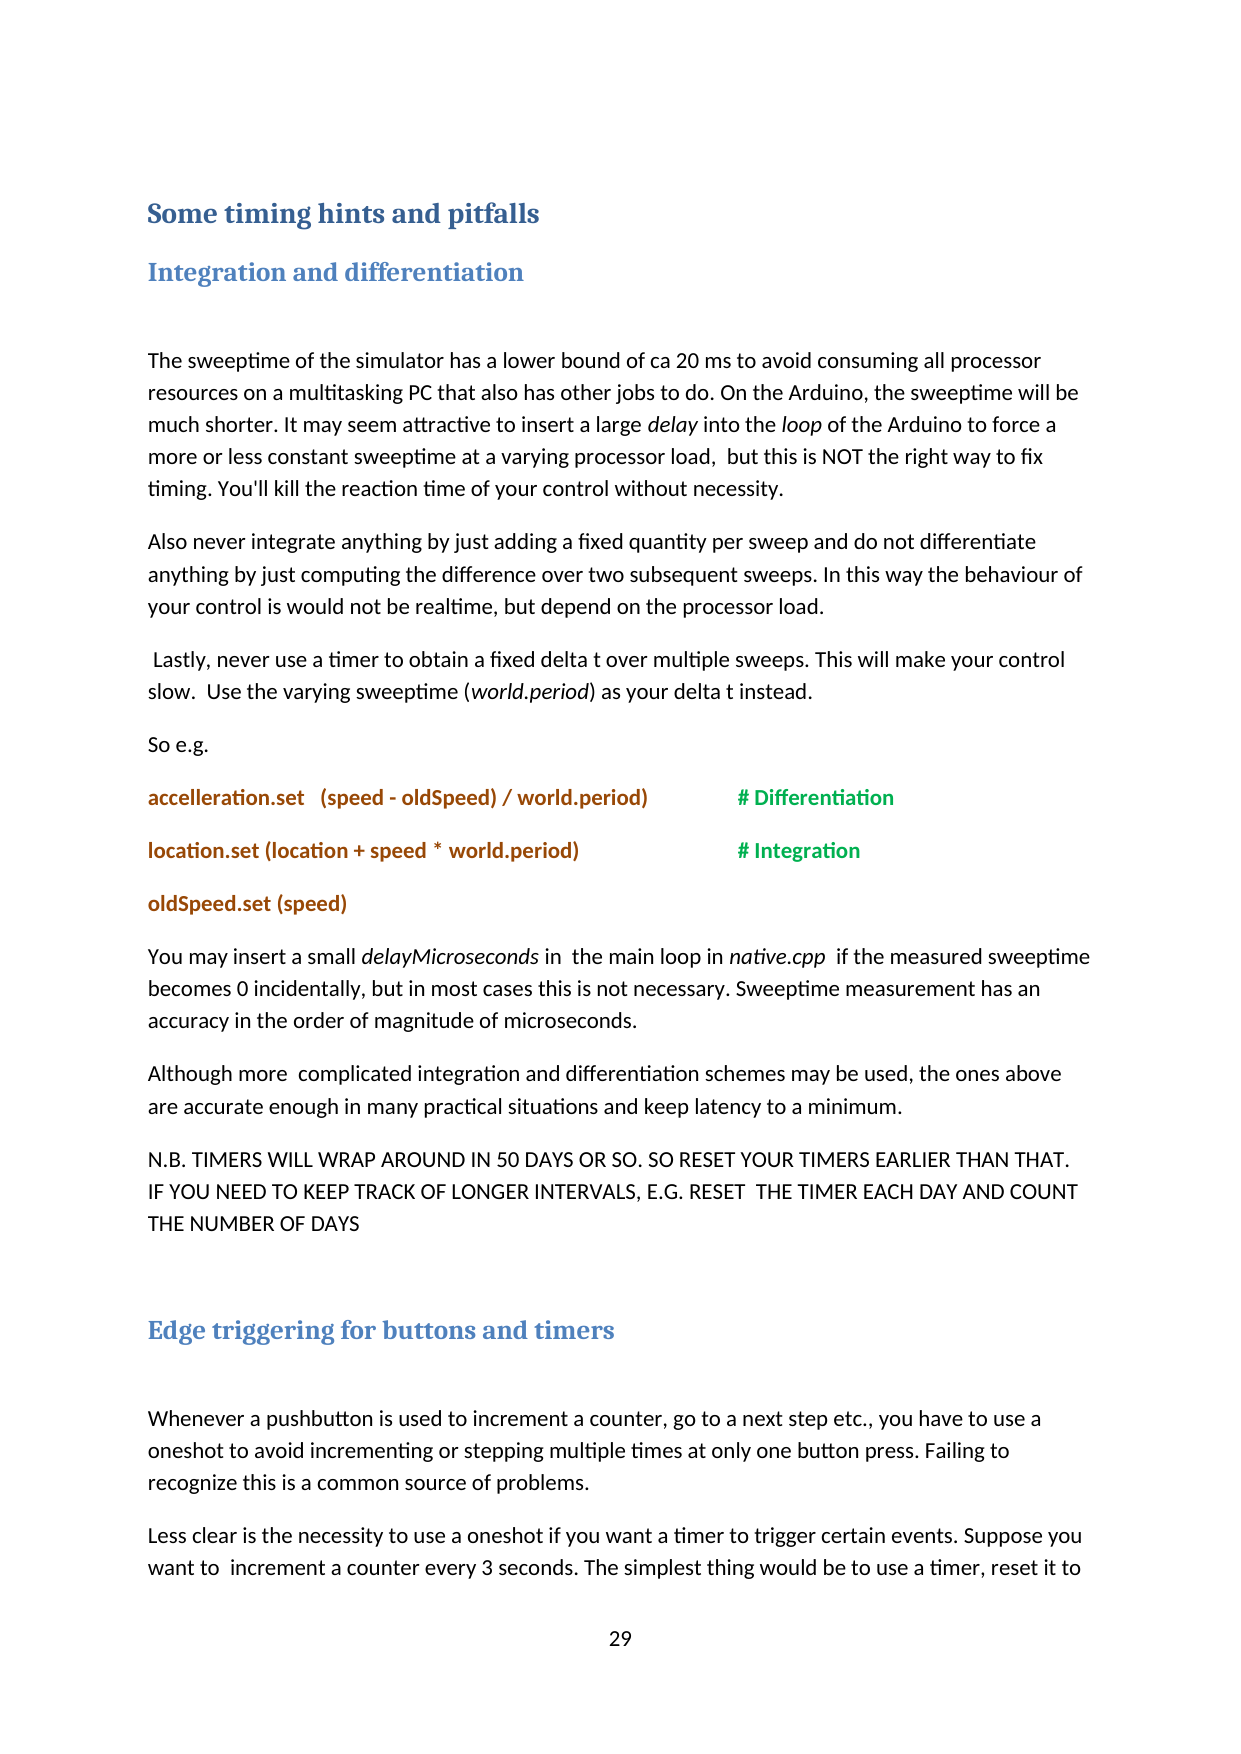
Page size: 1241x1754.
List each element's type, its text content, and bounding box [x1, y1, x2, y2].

text oldSpeed.set (speed) [148, 889, 1093, 917]
text Lastly, never use a timer to obtain a fixed delta t over multiple sweeps. This will make your control slow. Use the varying sweeptime (world.period) as your delta t instead. [148, 645, 1093, 705]
text Although more complicated integration and differentiation schemes may be used, the ones above are accurate enough in many practical situations and keep latency to a minimum. [148, 1059, 1093, 1120]
text You may insert a small delayMicroseconds in the main loop in native.cpp if the measured sweeptime becomes 0 incidentally, but in most cases this is not necessary. Sweeptime measurement has an accuracy in the order of magnitude of microseconds. [148, 942, 1093, 1034]
subtitle Some timing hints and pitfalls [148, 198, 1093, 231]
text Whenever a pushbutton is used to increment a counter, go to a next step etc., you have to use a oneshot to avoid incrementing or stepping multiple times at only one button press. Failing to recognize this is a common source of problems. [148, 1404, 1093, 1496]
subtitle Integration and differentiation [148, 257, 1093, 288]
text N.B. TIMERS WILL WRAP AROUND IN 50 DAYS OR SO. SO RESET YOUR TIMERS EARLIER THAN THAT. IF YOU NEED TO KEEP TRACK OF LONGER INTERVALS, E.G. RESET THE TIMER EACH DAY AND COUNT THE NUMBER OF DAYS [148, 1145, 1093, 1237]
text Also never integrate anything by just adding a fixed quantity per sweep and do not differentiate anything by just computing the difference over two subsequent sweeps. In this way the behaviour of your control is would not be realtime, but depend on the processor load. [148, 527, 1093, 620]
text Less clear is the necessity to use a oneshot if you want a timer to trigger certain events. Suppose you want to increment a counter every 3 seconds. The simplest thing would be to use a timer, reset it to [148, 1521, 1093, 1582]
text accelleration.set (speed - oldSpeed) / world.period) # Differentiation [148, 783, 1093, 811]
text So e.g. [148, 730, 1093, 758]
text location.set (location + speed * world.period) # Integration [148, 836, 1093, 864]
text The sweeptime of the simulator has a lower bound of ca 20 ms to avoid consuming all processor resources on a multitasking PC that also has other jobs to do. On the Arduino, the sweeptime will be much shorter. It may seem attractive to insert a large delay into the loop of the Arduino to force a more or less constant sweeptime at a varying processor load, but this is NOT the right way to fix timing. You'll kill the reaction time of your control without necessity. [148, 346, 1093, 502]
subtitle Edge triggering for buttons and timers [148, 1315, 1093, 1346]
